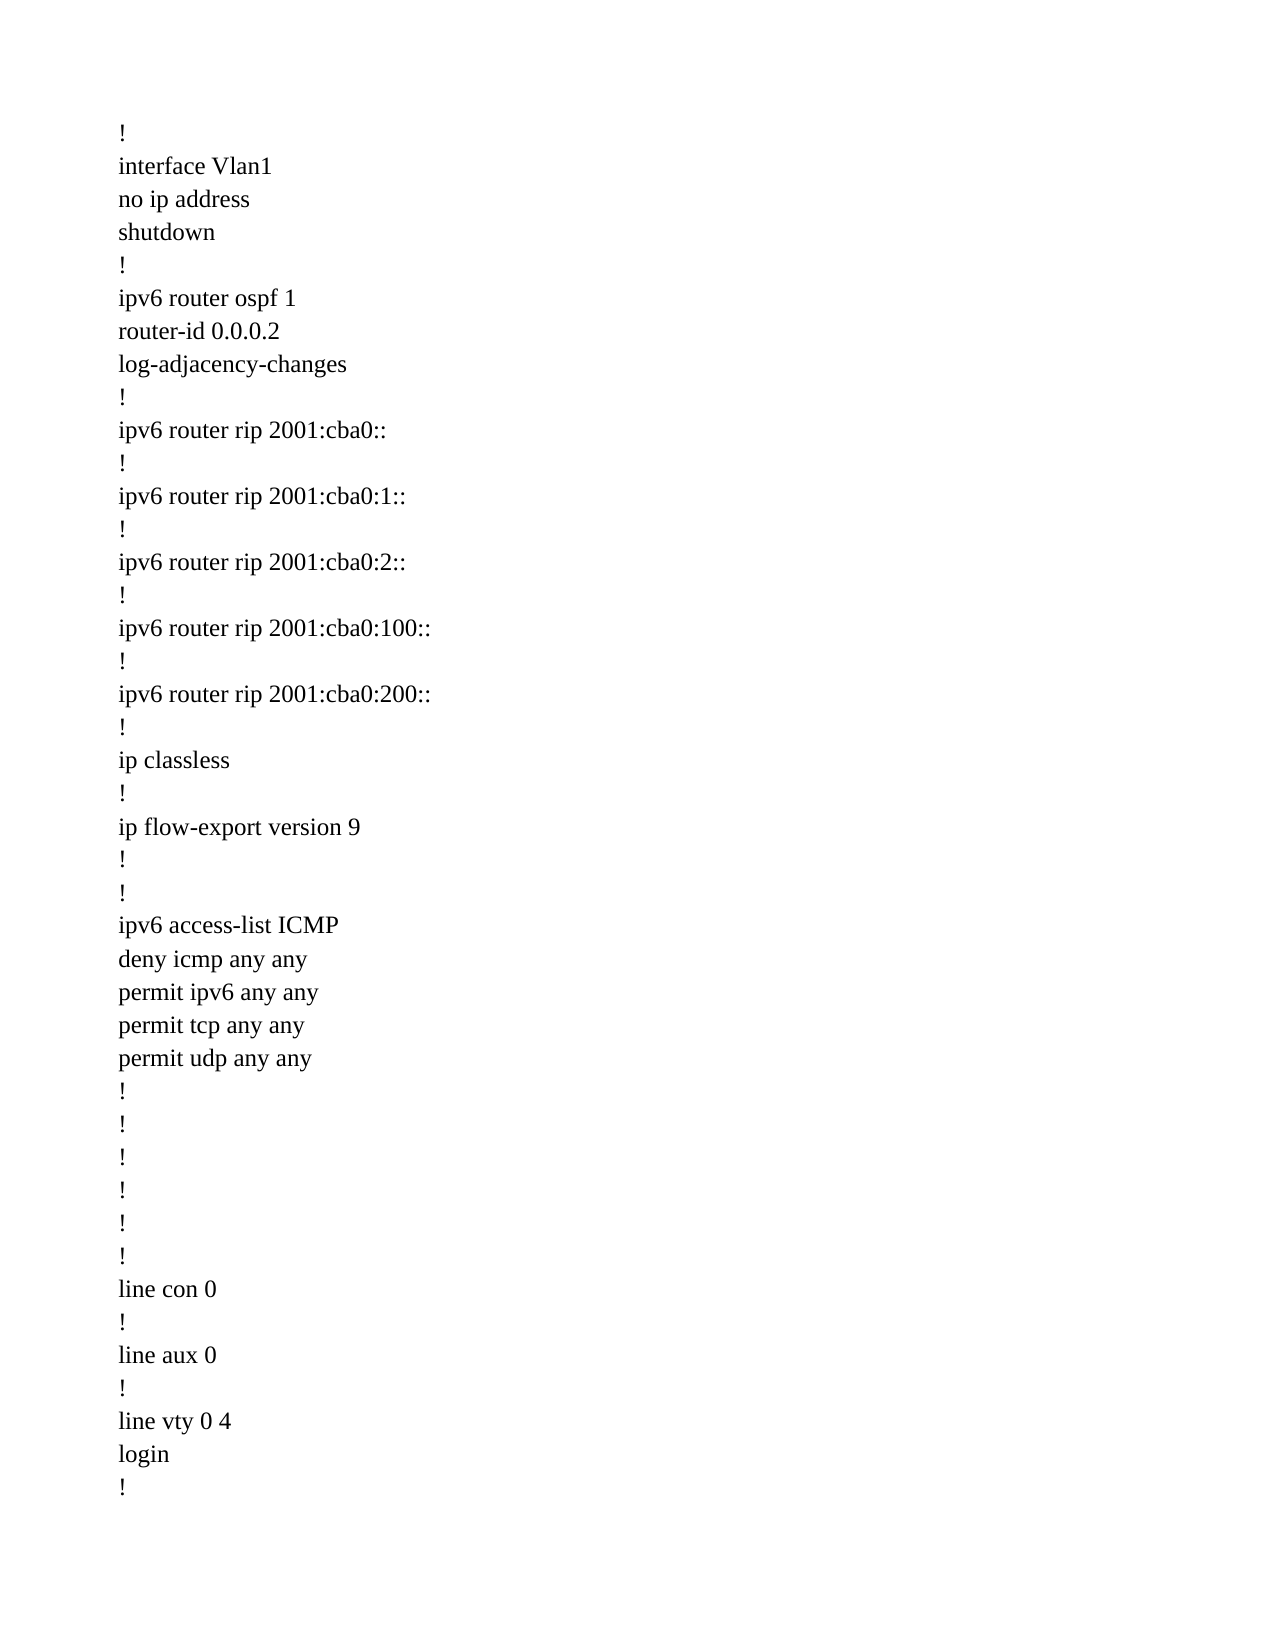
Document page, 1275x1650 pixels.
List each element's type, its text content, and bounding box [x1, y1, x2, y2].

text ! [118, 1208, 1157, 1237]
text ! [118, 1109, 1157, 1137]
text ip flow-export version 9 [118, 812, 1157, 840]
text ! [118, 878, 1157, 906]
text ipv6 router rip 2001:cba0:2:: [118, 547, 1157, 576]
text ! [118, 118, 1157, 147]
text ! [118, 1307, 1157, 1336]
text ! [118, 844, 1157, 873]
text ! [118, 1472, 1157, 1501]
text ! [118, 382, 1157, 411]
text permit udp any any [118, 1043, 1157, 1071]
text ! [118, 1373, 1157, 1402]
text ! [118, 514, 1157, 543]
text ! [118, 1142, 1157, 1171]
text ipv6 router rip 2001:cba0:100:: [118, 613, 1157, 642]
text ipv6 router rip 2001:cba0:: [118, 415, 1157, 444]
text ! [118, 646, 1157, 675]
text log-adjacency-changes [118, 349, 1157, 378]
text login [118, 1439, 1157, 1468]
text shutdown [118, 217, 1157, 246]
text line vty 0 4 [118, 1406, 1157, 1435]
text ! [118, 448, 1157, 477]
text ! [118, 712, 1157, 741]
text line con 0 [118, 1274, 1157, 1303]
text permit ipv6 any any [118, 977, 1157, 1005]
text line aux 0 [118, 1340, 1157, 1369]
text ! [118, 778, 1157, 807]
text deny icmp any any [118, 944, 1157, 972]
text no ip address [118, 184, 1157, 213]
text ipv6 router rip 2001:cba0:1:: [118, 481, 1157, 510]
text ! [118, 1241, 1157, 1269]
text router-id 0.0.0.2 [118, 316, 1157, 345]
text ! [118, 1175, 1157, 1203]
text ! [118, 250, 1157, 279]
text permit tcp any any [118, 1010, 1157, 1038]
text ! [118, 1076, 1157, 1104]
text ipv6 router ospf 1 [118, 283, 1157, 312]
text ipv6 router rip 2001:cba0:200:: [118, 679, 1157, 708]
text ip classless [118, 746, 1157, 774]
text ipv6 access-list ICMP [118, 911, 1157, 939]
text ! [118, 580, 1157, 609]
text interface Vlan1 [118, 151, 1157, 180]
